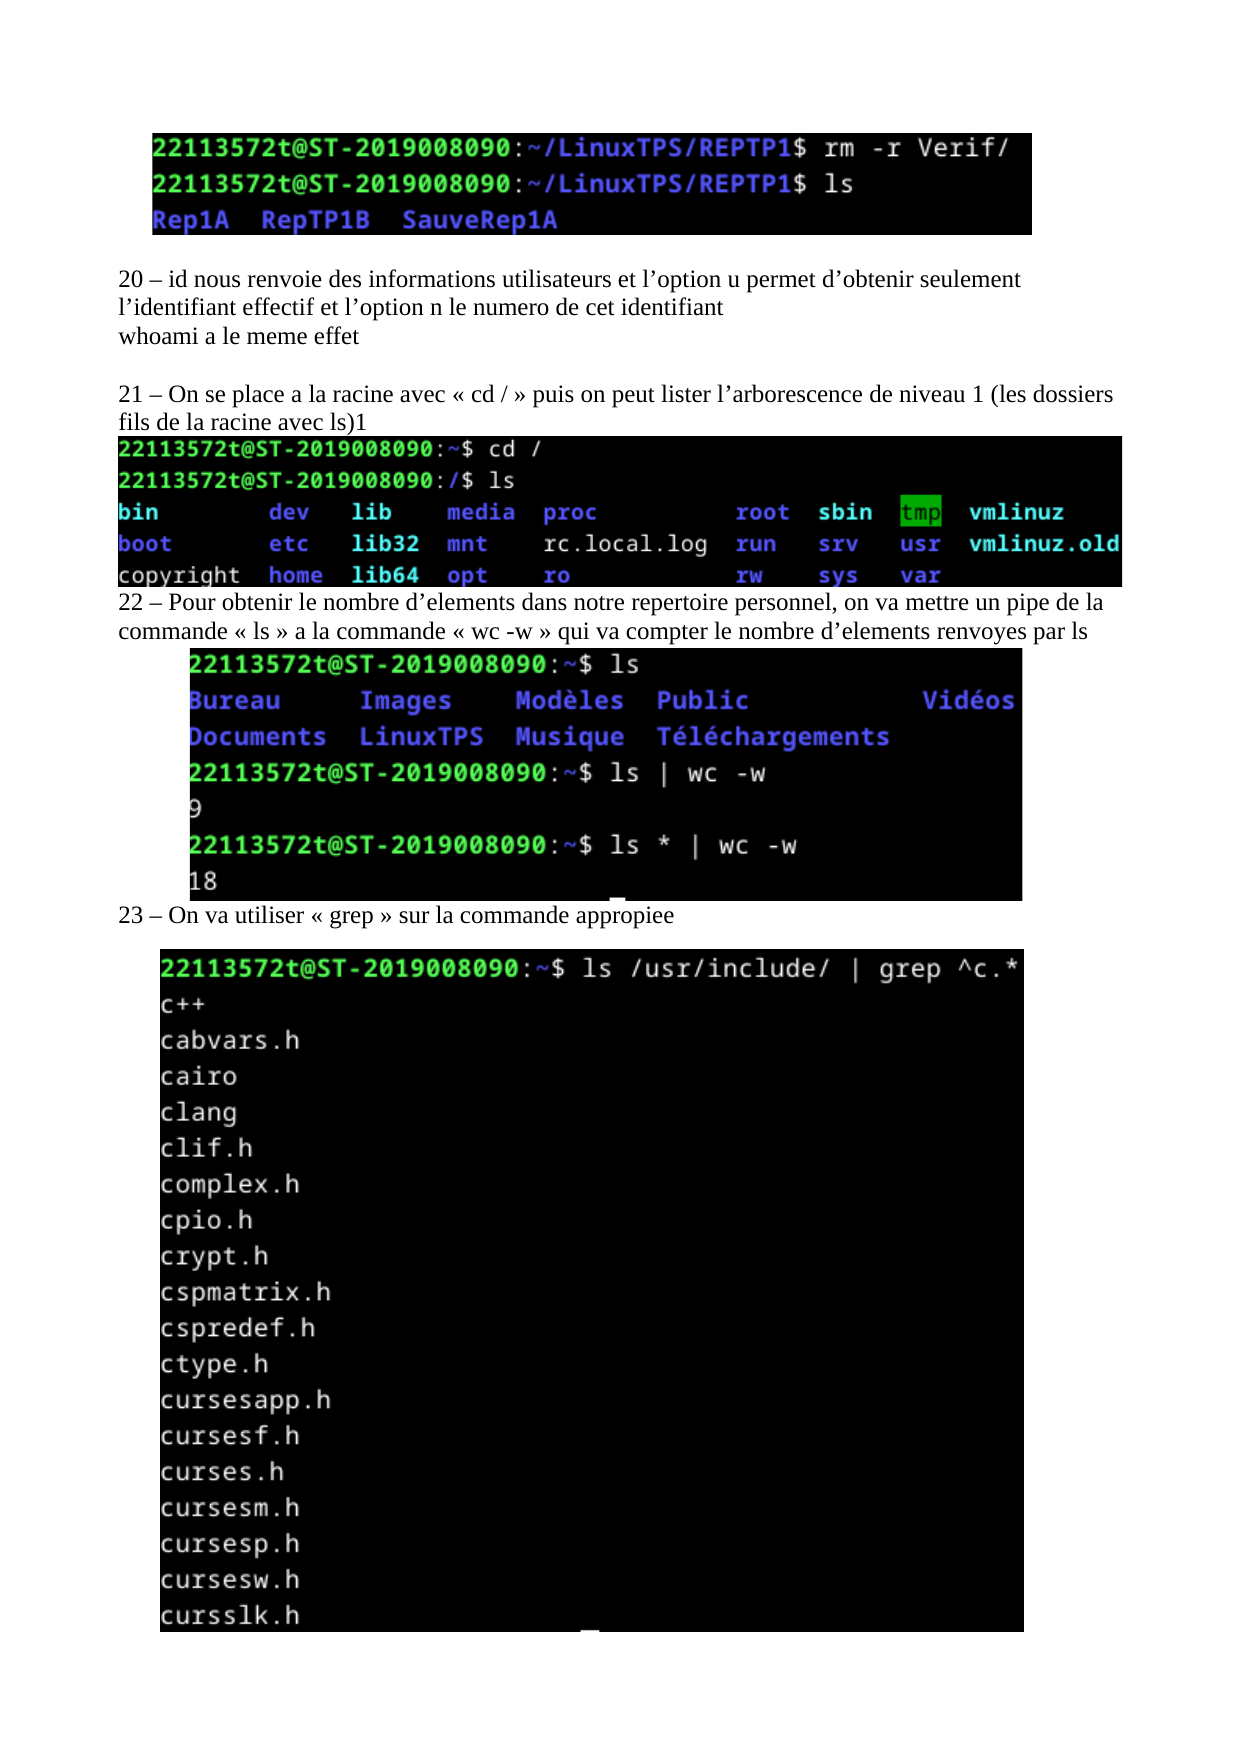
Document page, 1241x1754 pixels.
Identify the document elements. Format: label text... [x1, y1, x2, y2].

picture [189, 648, 1023, 901]
text 23 – On va utiliser « grep » sur la commande appropiee [118, 644, 1122, 929]
text 22 – Pour obtenir le nombre d’elements dans notre repertoire personnel, on va mettre un pipe de la commande « ls » a la commande « wc -w » qui va compter le nombre d’elements renvoyes par ls [118, 587, 1122, 644]
picture [160, 949, 1024, 1632]
picture [118, 436, 1123, 587]
picture [152, 133, 1032, 235]
text 21 – On se place a la racine avec « cd / » puis on peut lister l’arborescence de niveau 1 (les dossiers fils de la racine avec ls)1 [118, 379, 1122, 436]
text whoami a le meme effet [118, 321, 1122, 350]
text 20 – id nous renvoie des informations utilisateurs et l’option u permet d’obtenir seulement l’identifiant effectif et l’option n le numero de cet identifiant [118, 264, 1122, 321]
